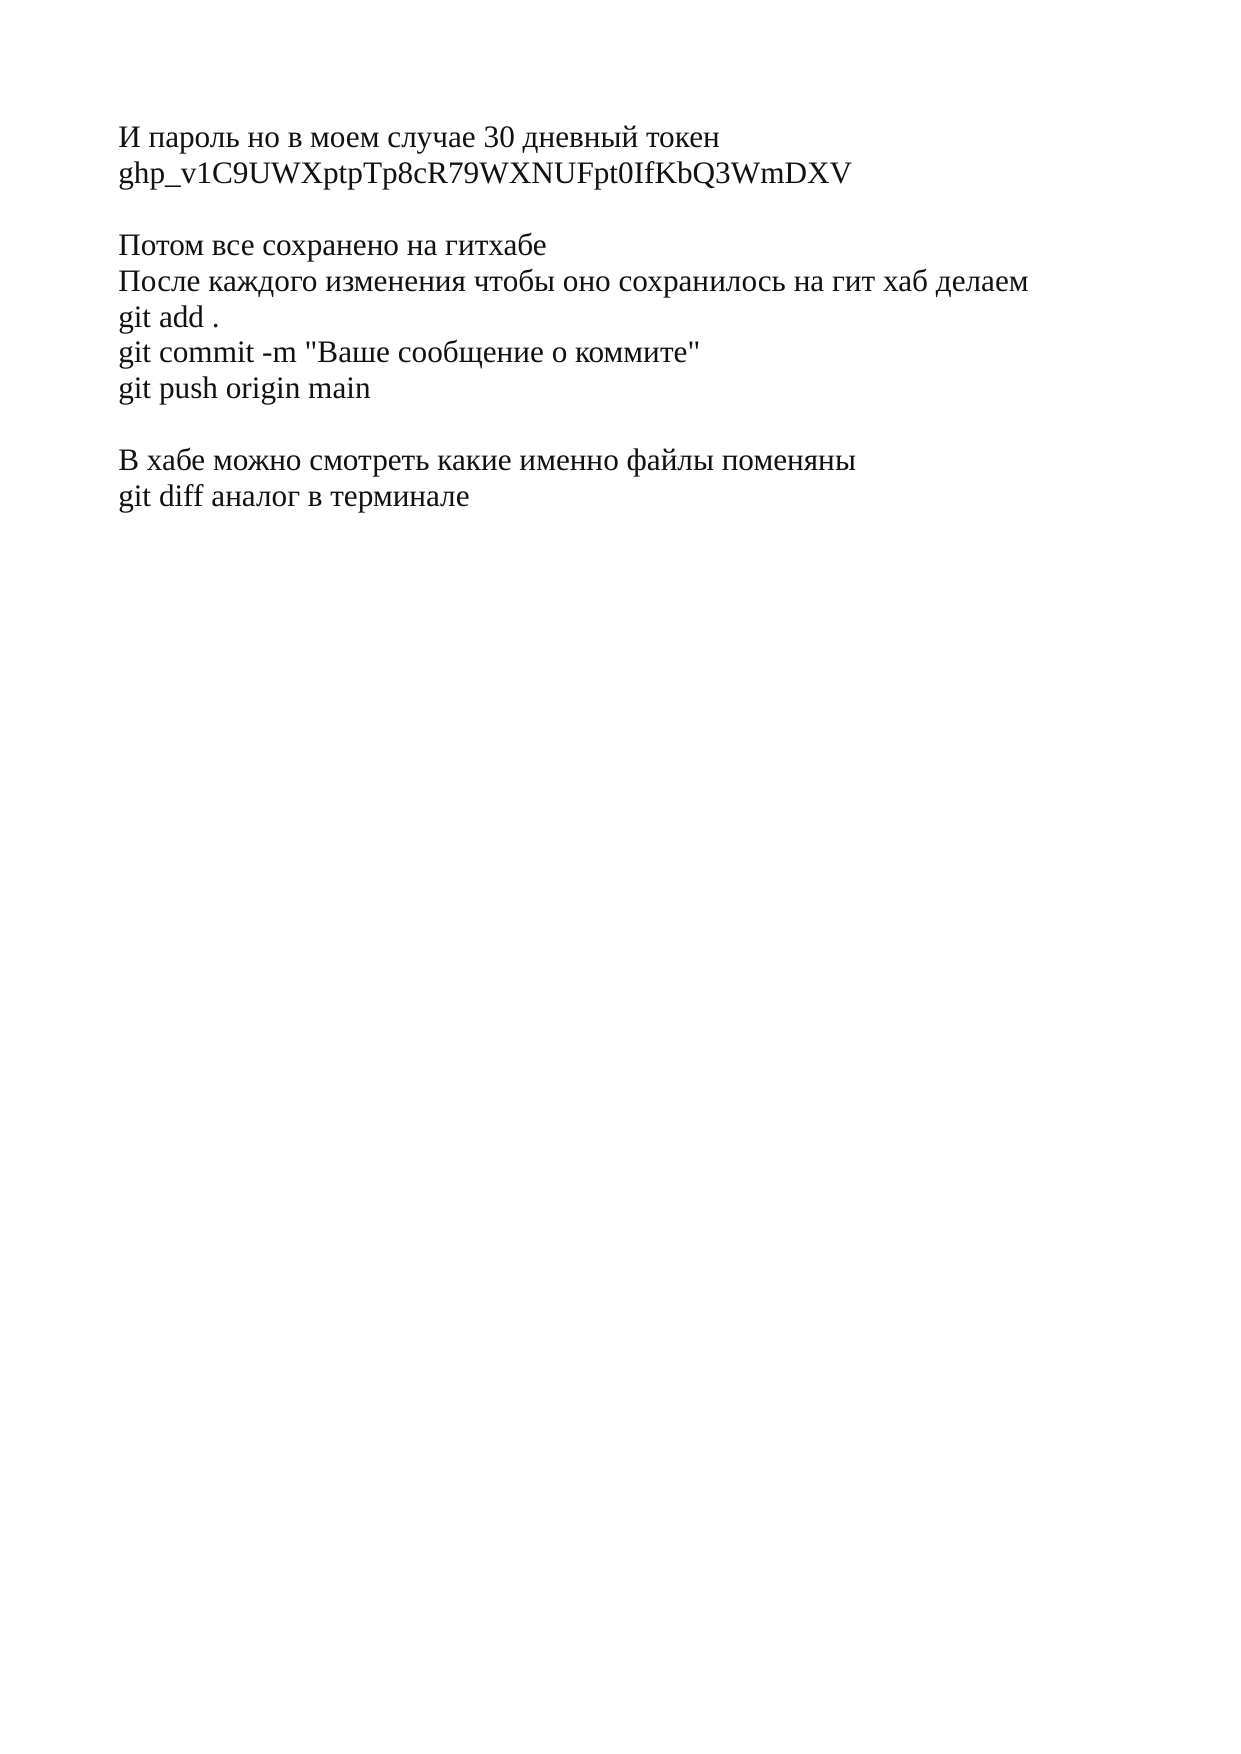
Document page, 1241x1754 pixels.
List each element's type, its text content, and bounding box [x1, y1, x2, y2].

text 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 [118, 154, 1122, 190]
text После каждого изменения чтобы оно сохранилось на гит хаб делаем [118, 262, 1122, 298]
text git push origin main [118, 370, 1122, 406]
text git commit -m "Ваше сообщение о коммите" [118, 334, 1122, 370]
text И пароль но в моем случае 30 дневный токен [118, 118, 1122, 154]
text В хабе можно смотреть какие именно файлы поменяны [118, 442, 1122, 477]
text git diff аналог в терминале [118, 477, 1122, 513]
text git add . [118, 298, 1122, 334]
text Потом все сохранено на гитхабе [118, 226, 1122, 262]
